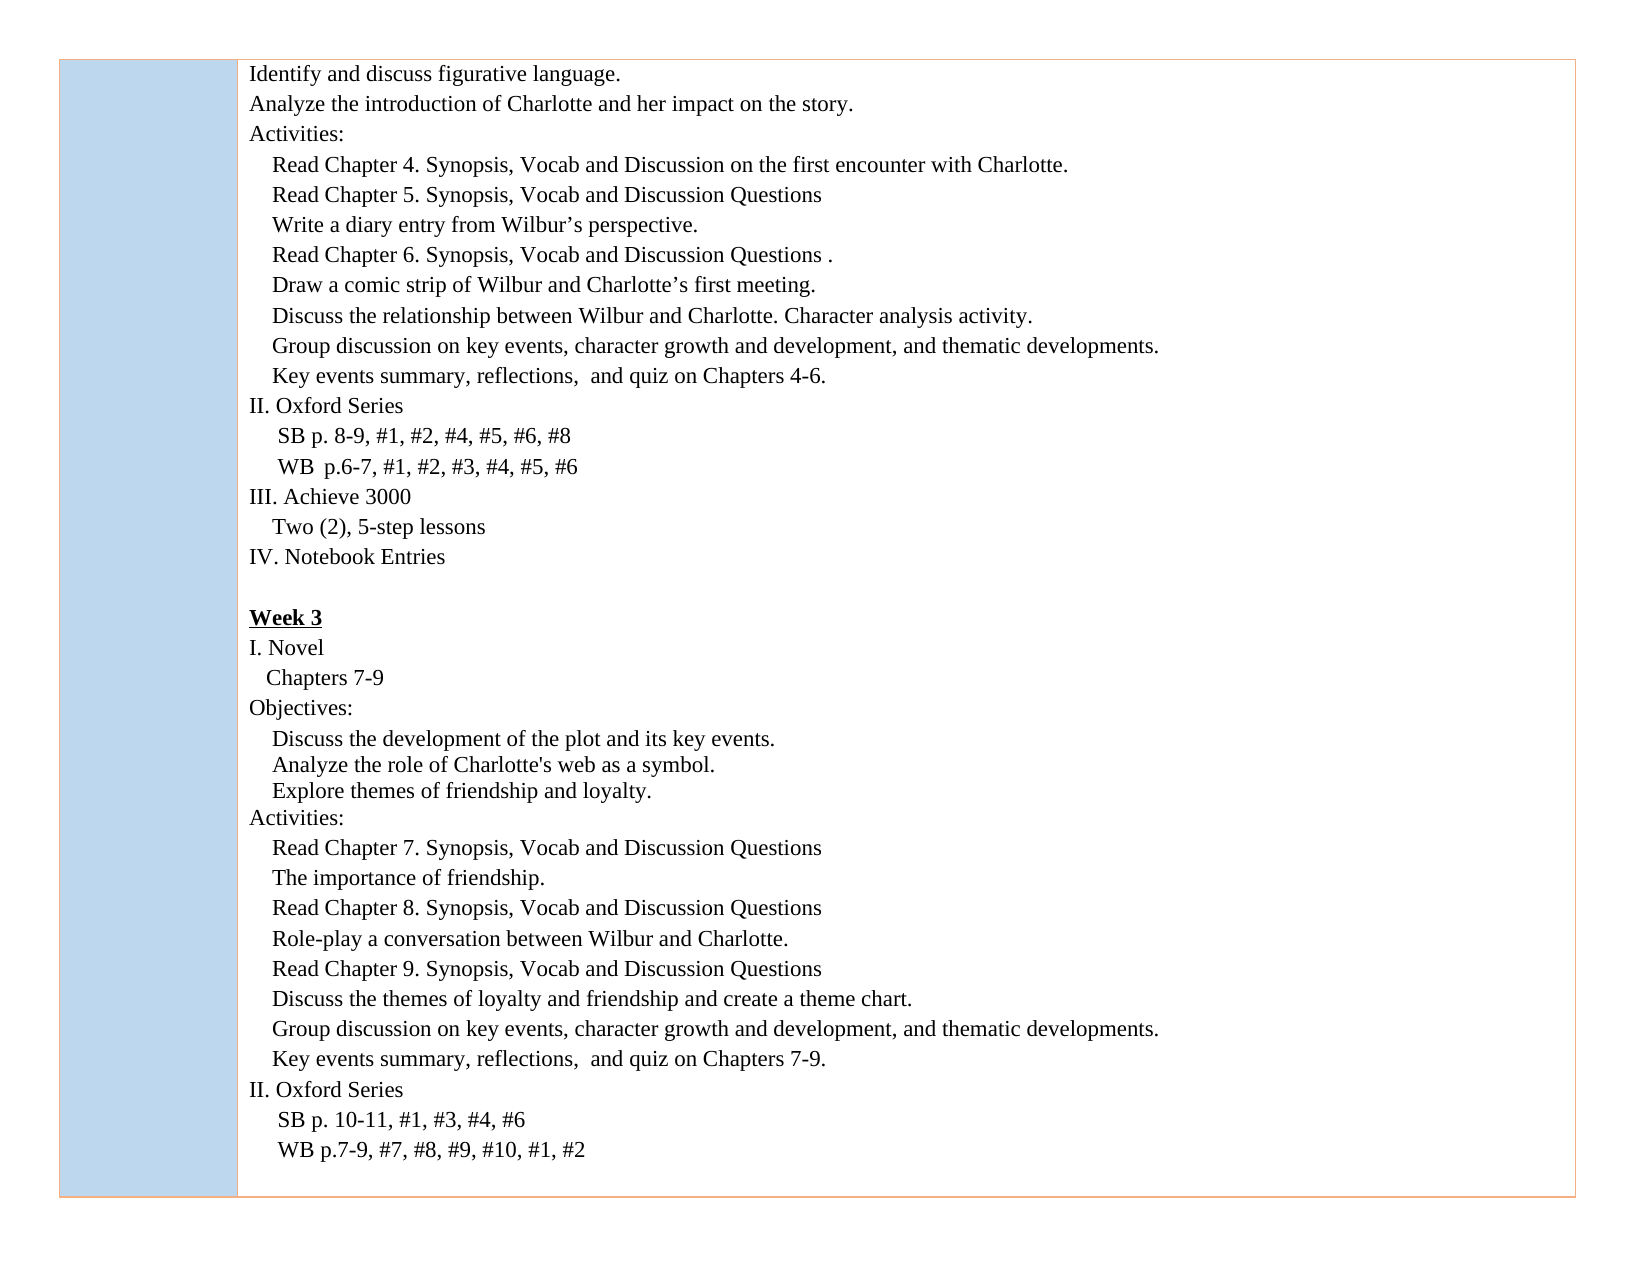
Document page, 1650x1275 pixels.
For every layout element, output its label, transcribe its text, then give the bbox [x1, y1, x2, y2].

table_cell Identify and discuss figurative language. Analyze the introduction of Charlotte and her impact on the story. Activities: Read Chapter 4. Synopsis, Vocab and Discussion on the first encounter with Charlotte. Read Chapter 5. Synopsis, Vocab and Discussion Questions Write a diary entry from Wilbur’s perspective. Read Chapter 6. Synopsis, Vocab and Discussion Questions . Draw a comic strip of Wilbur and Charlotte’s first meeting. Discuss the relationship between Wilbur and Charlotte. Character analysis activity. Group discussion on key events, character growth and development, and thematic developments. Key events summary, reflections, and quiz on Chapters 4-6. II. Oxford Series SB p. 8-9, #1, #2, #4, #5, #6, #8 WB p.6-7, #1, #2, #3, #4, #5, #6 III. Achieve 3000 Two (2), 5-step lessons IV. Notebook Entries Week 3 I. Novel Chapters 7-9 Objectives: Discuss the development of the plot and its key events. Analyze the role of Charlotte's web as a symbol. Explore themes of friendship and loyalty. Activities: Read Chapter 7. Synopsis, Vocab and Discussion Questions The importance of friendship. Read Chapter 8. Synopsis, Vocab and Discussion Questions Role-play a conversation between Wilbur and Charlotte. Read Chapter 9. Synopsis, Vocab and Discussion Questions Discuss the themes of loyalty and friendship and create a theme chart. Group discussion on key events, character growth and development, and thematic developments. Key events summary, reflections, and quiz on Chapters 7-9. II. Oxford Series SB p. 10-11, #1, #3, #4, #6 WB p.7-9, #7, #8, #9, #10, #1, #2 [238, 60, 1575, 1196]
table_cell [60, 60, 237, 1196]
